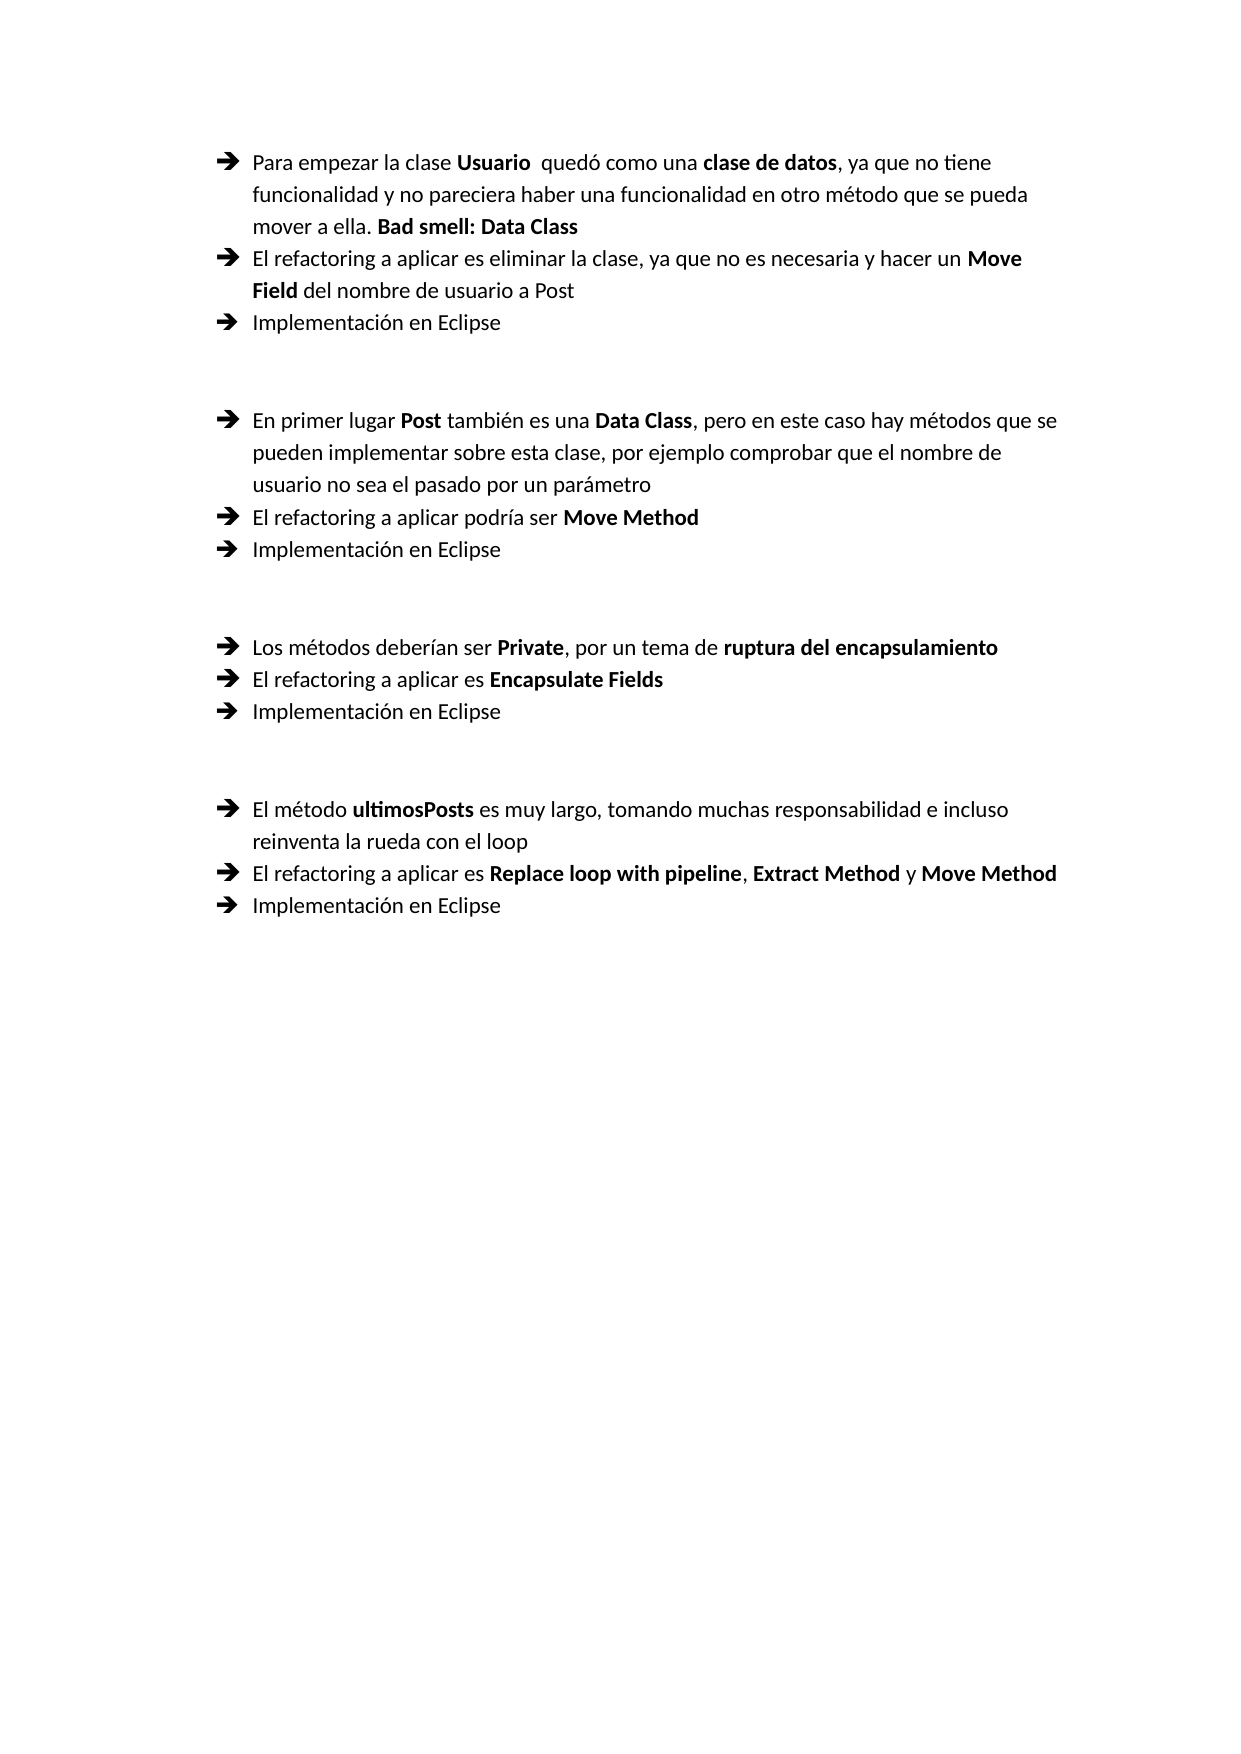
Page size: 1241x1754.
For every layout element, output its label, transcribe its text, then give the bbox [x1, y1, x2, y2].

list En primer lugar Post también es una Data Class, pero en este caso hay métodos que se pueden implementar sobre esta clase, por ejemplo comprobar que el nombre de usuario no sea el pasado por un parámetro [215, 406, 1063, 499]
list Implementación en Eclipse [215, 308, 1063, 337]
list El refactoring a aplicar es eliminar la clase, ya que no es necesaria y hacer un Move Field del nombre de usuario a Post [215, 244, 1063, 304]
list El método ultimosPosts es muy largo, tomando muchas responsabilidad e incluso reinventa la rueda con el loop [215, 795, 1063, 855]
list El refactoring a aplicar es Replace loop with pipeline, Extract Method y Move Method [215, 859, 1063, 887]
list Los métodos deberían ser Private, por un tema de ruptura del encapsulamiento [215, 633, 1063, 661]
list Implementación en Eclipse [215, 891, 1063, 919]
list Para empezar la clase Usuario quedó como una clase de datos, ya que no tiene funcionalidad y no pareciera haber una funcionalidad en otro método que se pueda mover a ella. Bad smell: Data Class [215, 148, 1063, 240]
list Implementación en Eclipse [215, 697, 1063, 725]
list El refactoring a aplicar podría ser Move Method [215, 503, 1063, 531]
list Implementación en Eclipse [215, 535, 1063, 563]
list El refactoring a aplicar es Encapsulate Fields [215, 665, 1063, 693]
